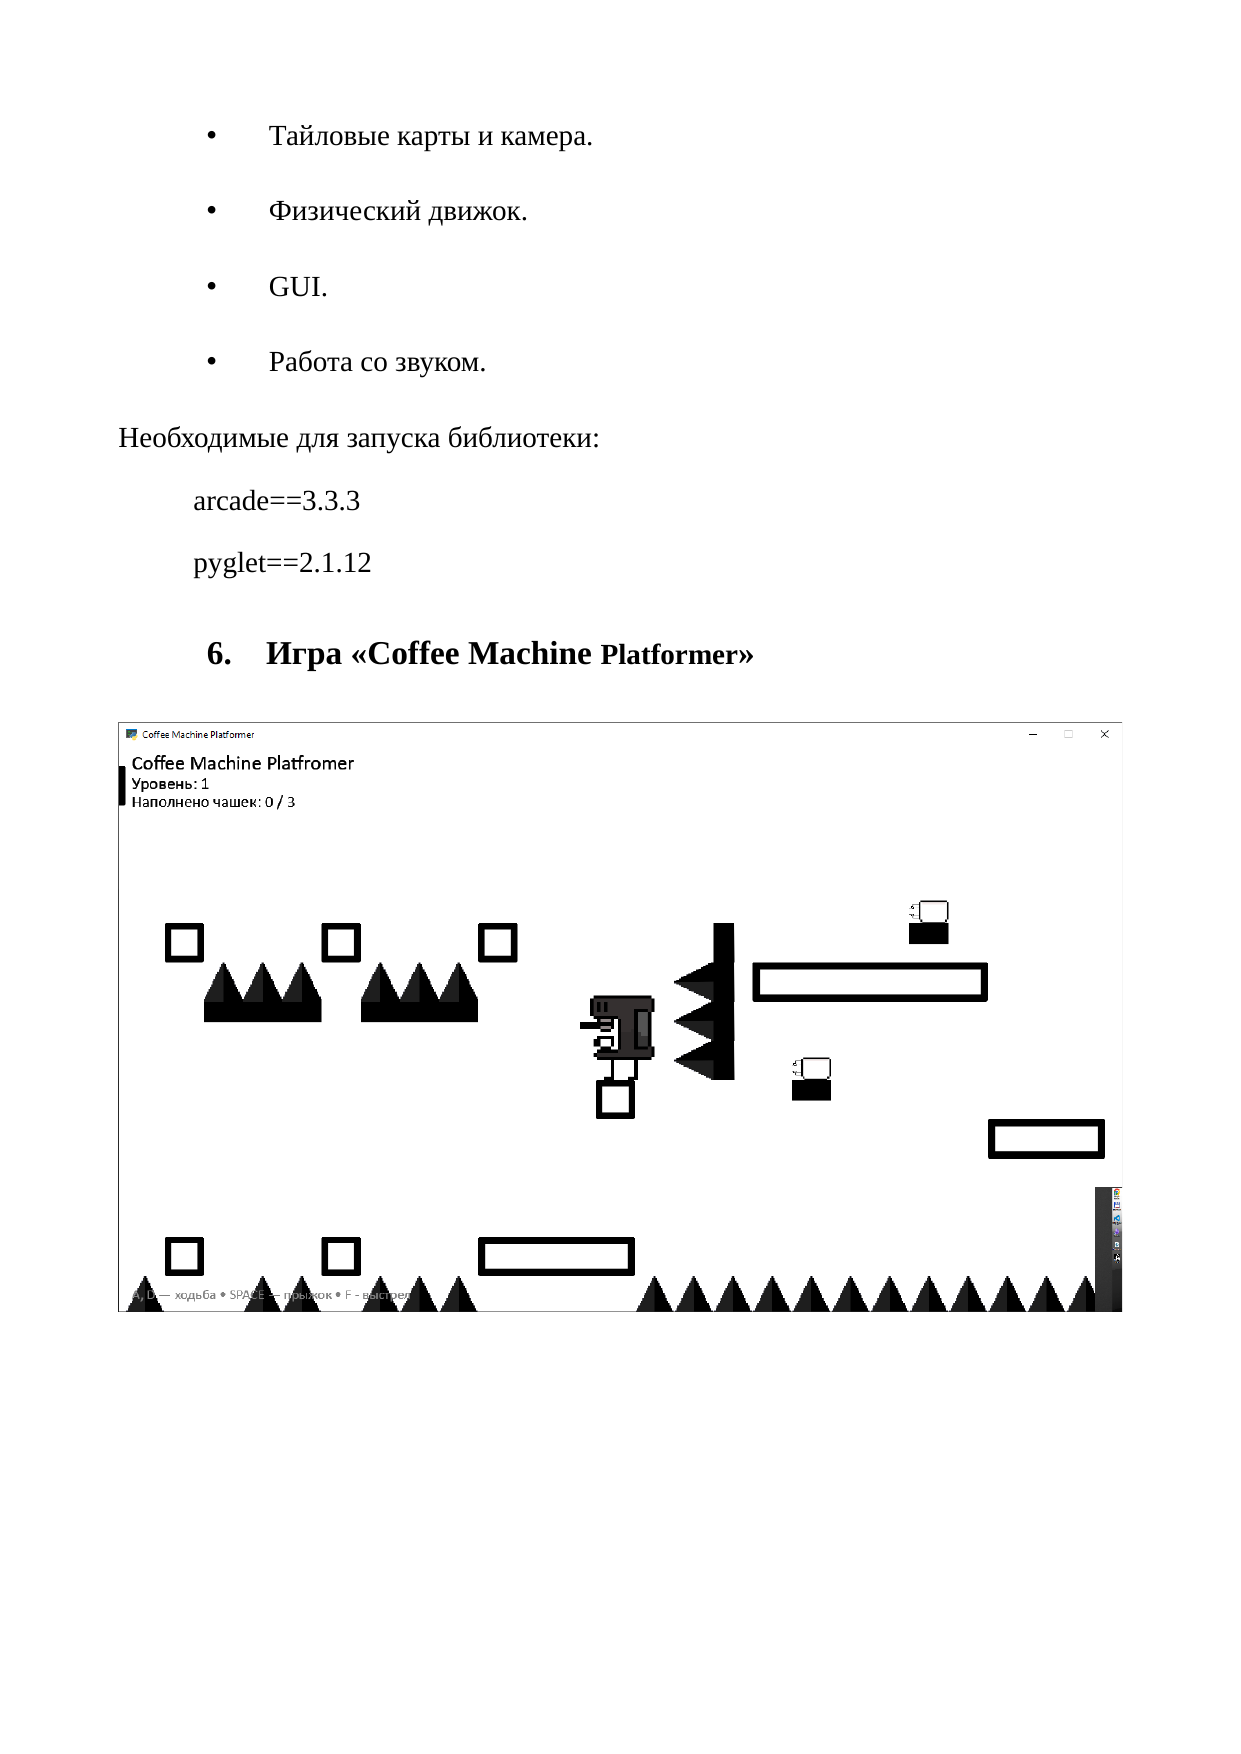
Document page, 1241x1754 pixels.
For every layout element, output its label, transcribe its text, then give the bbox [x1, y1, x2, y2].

list pyglet==2.1.12 [156, 545, 1122, 579]
list Необходимые для запуска библиотеки: [118, 420, 1122, 453]
picture [118, 722, 1123, 1312]
list Работа со звуком. [195, 344, 1122, 378]
list GUI. [195, 269, 1122, 303]
list arcade==3.3.3 [156, 483, 1122, 516]
list Тайловые карты и камера. [195, 118, 1122, 152]
subtitle Игра «Coffee Machine Platformer» [118, 633, 1122, 672]
list Физический движок. [195, 193, 1122, 227]
